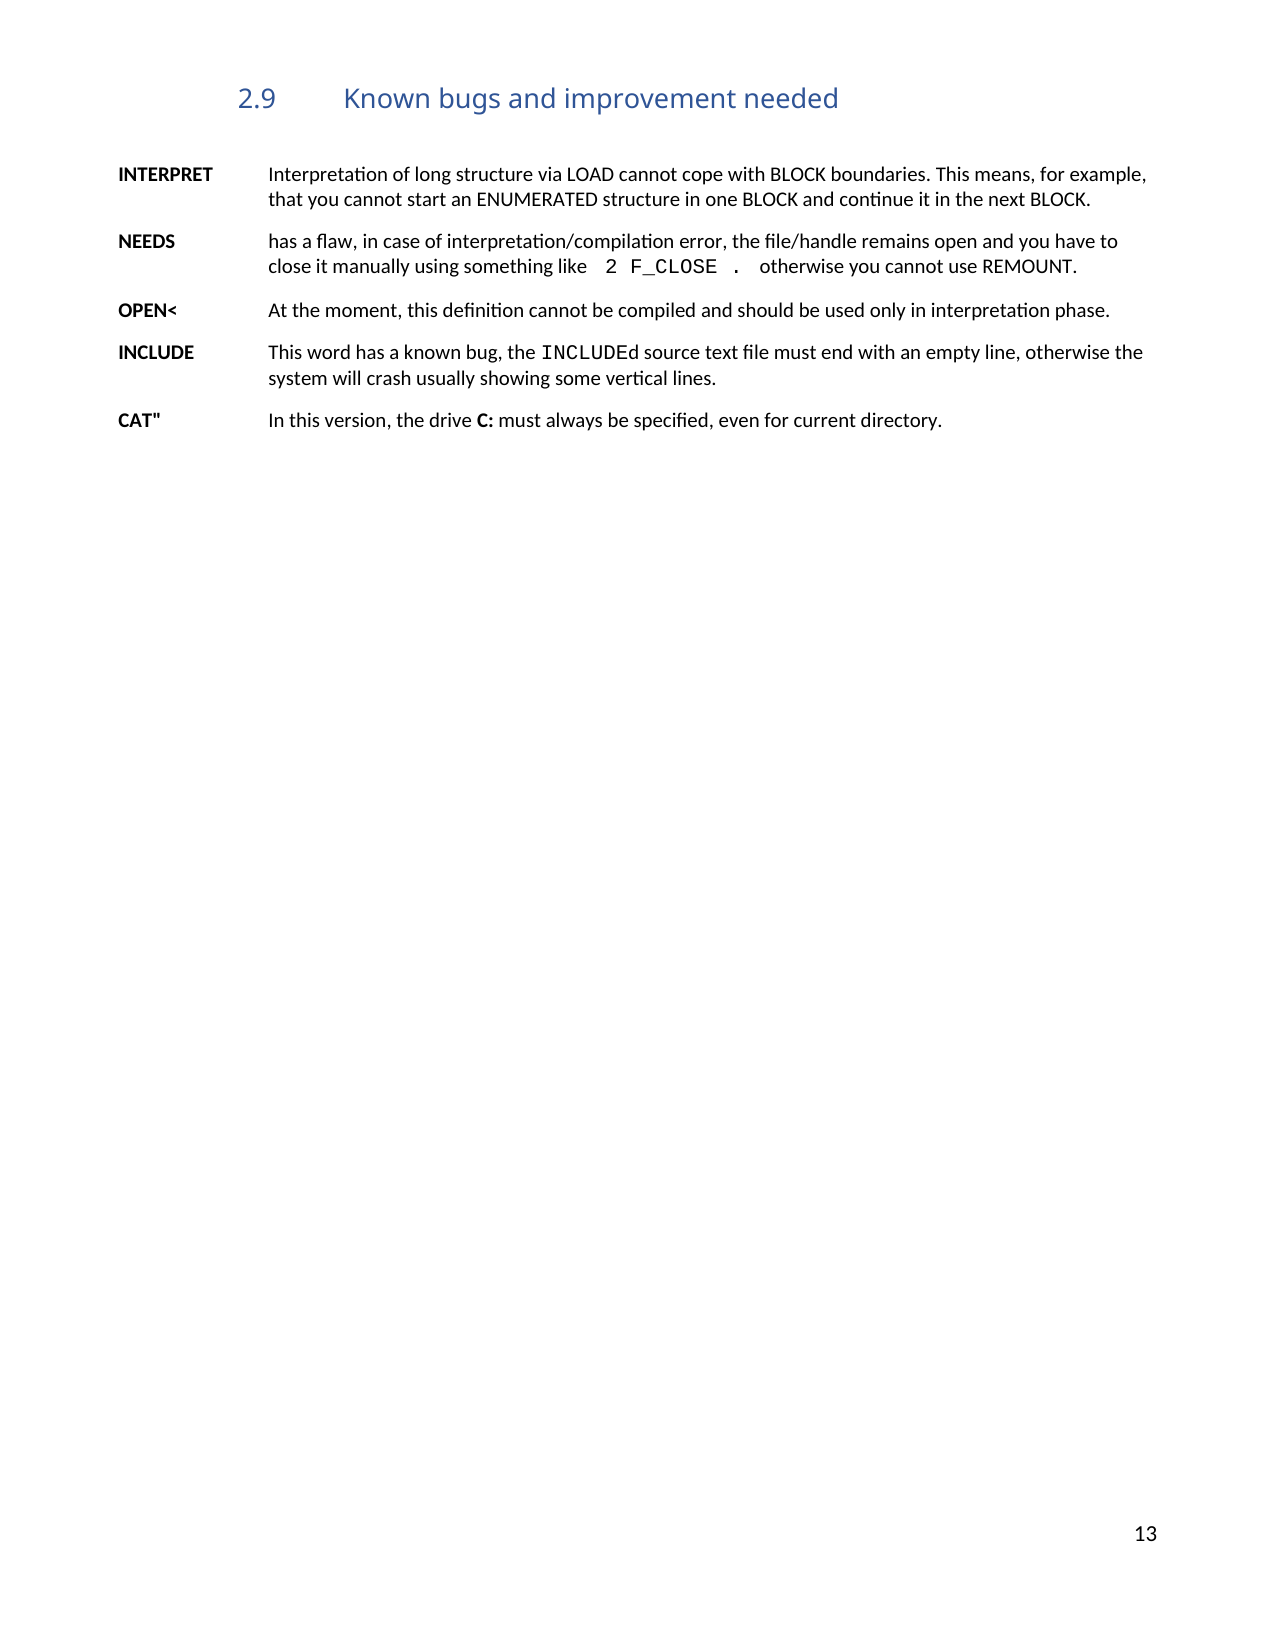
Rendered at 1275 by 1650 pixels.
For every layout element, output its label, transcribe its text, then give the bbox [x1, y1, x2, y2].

text CAT" In this version, the drive C: must always be specified, even for current directory. [118, 407, 1157, 433]
text NEEDS has a flaw, in case of interpretation/compilation error, the file/handle remains open and you have to close it manually using something like 2 F_CLOSE . otherwise you cannot use REMOUNT. [118, 228, 1157, 280]
text INCLUDE This word has a known bug, the INCLUDEd source text file must end with an empty line, otherwise the system will crash usually showing some vertical lines. [118, 339, 1157, 391]
subtitle Known bugs and improvement needed [231, 79, 1157, 116]
text INTERPRET Interpretation of long structure via LOAD cannot cope with BLOCK boundaries. This means, for example, that you cannot start an ENUMERATED structure in one BLOCK and continue it in the next BLOCK. [118, 161, 1157, 212]
text OPEN< At the moment, this definition cannot be compiled and should be used only in interpretation phase. [118, 297, 1157, 322]
